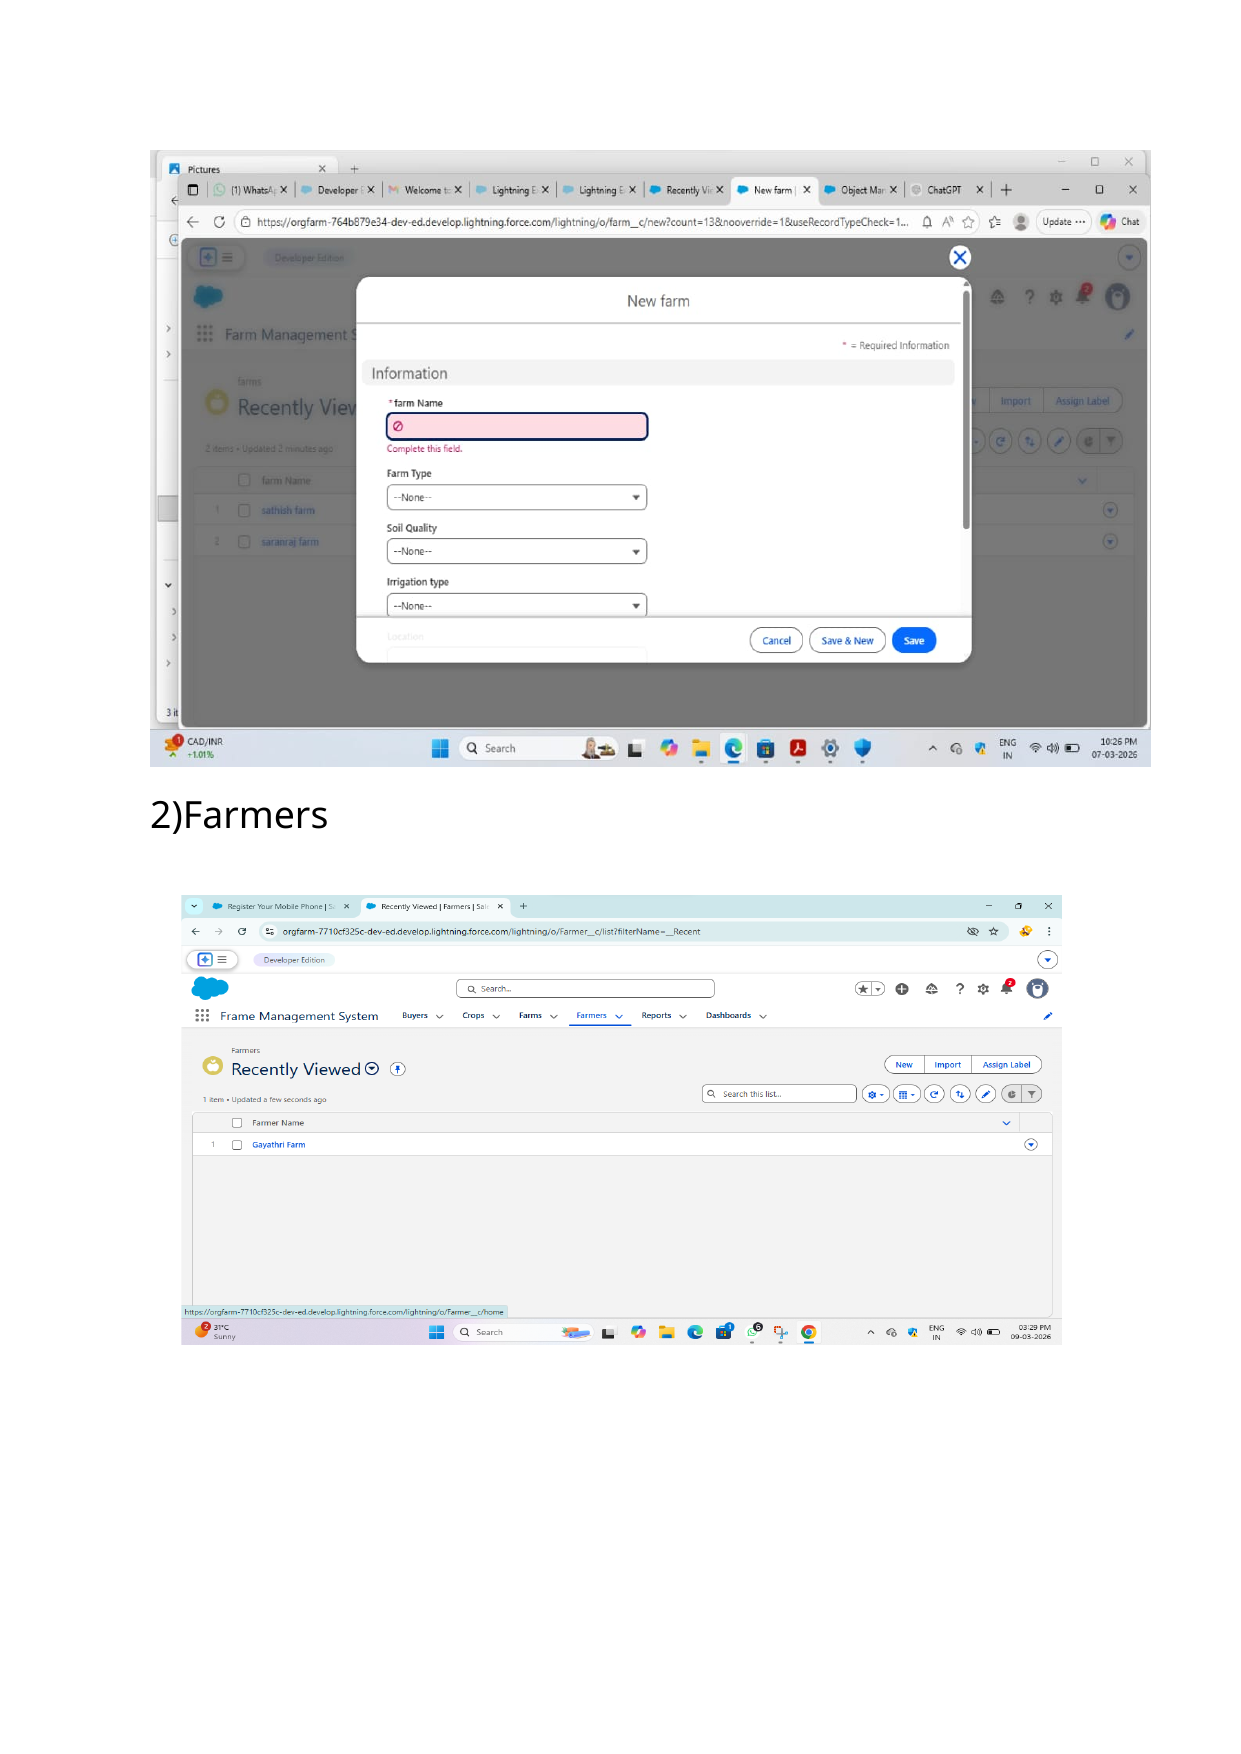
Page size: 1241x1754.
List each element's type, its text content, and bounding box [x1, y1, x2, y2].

picture [150, 150, 1151, 767]
text 2)Farmers [150, 788, 1090, 839]
picture [181, 895, 1062, 1345]
